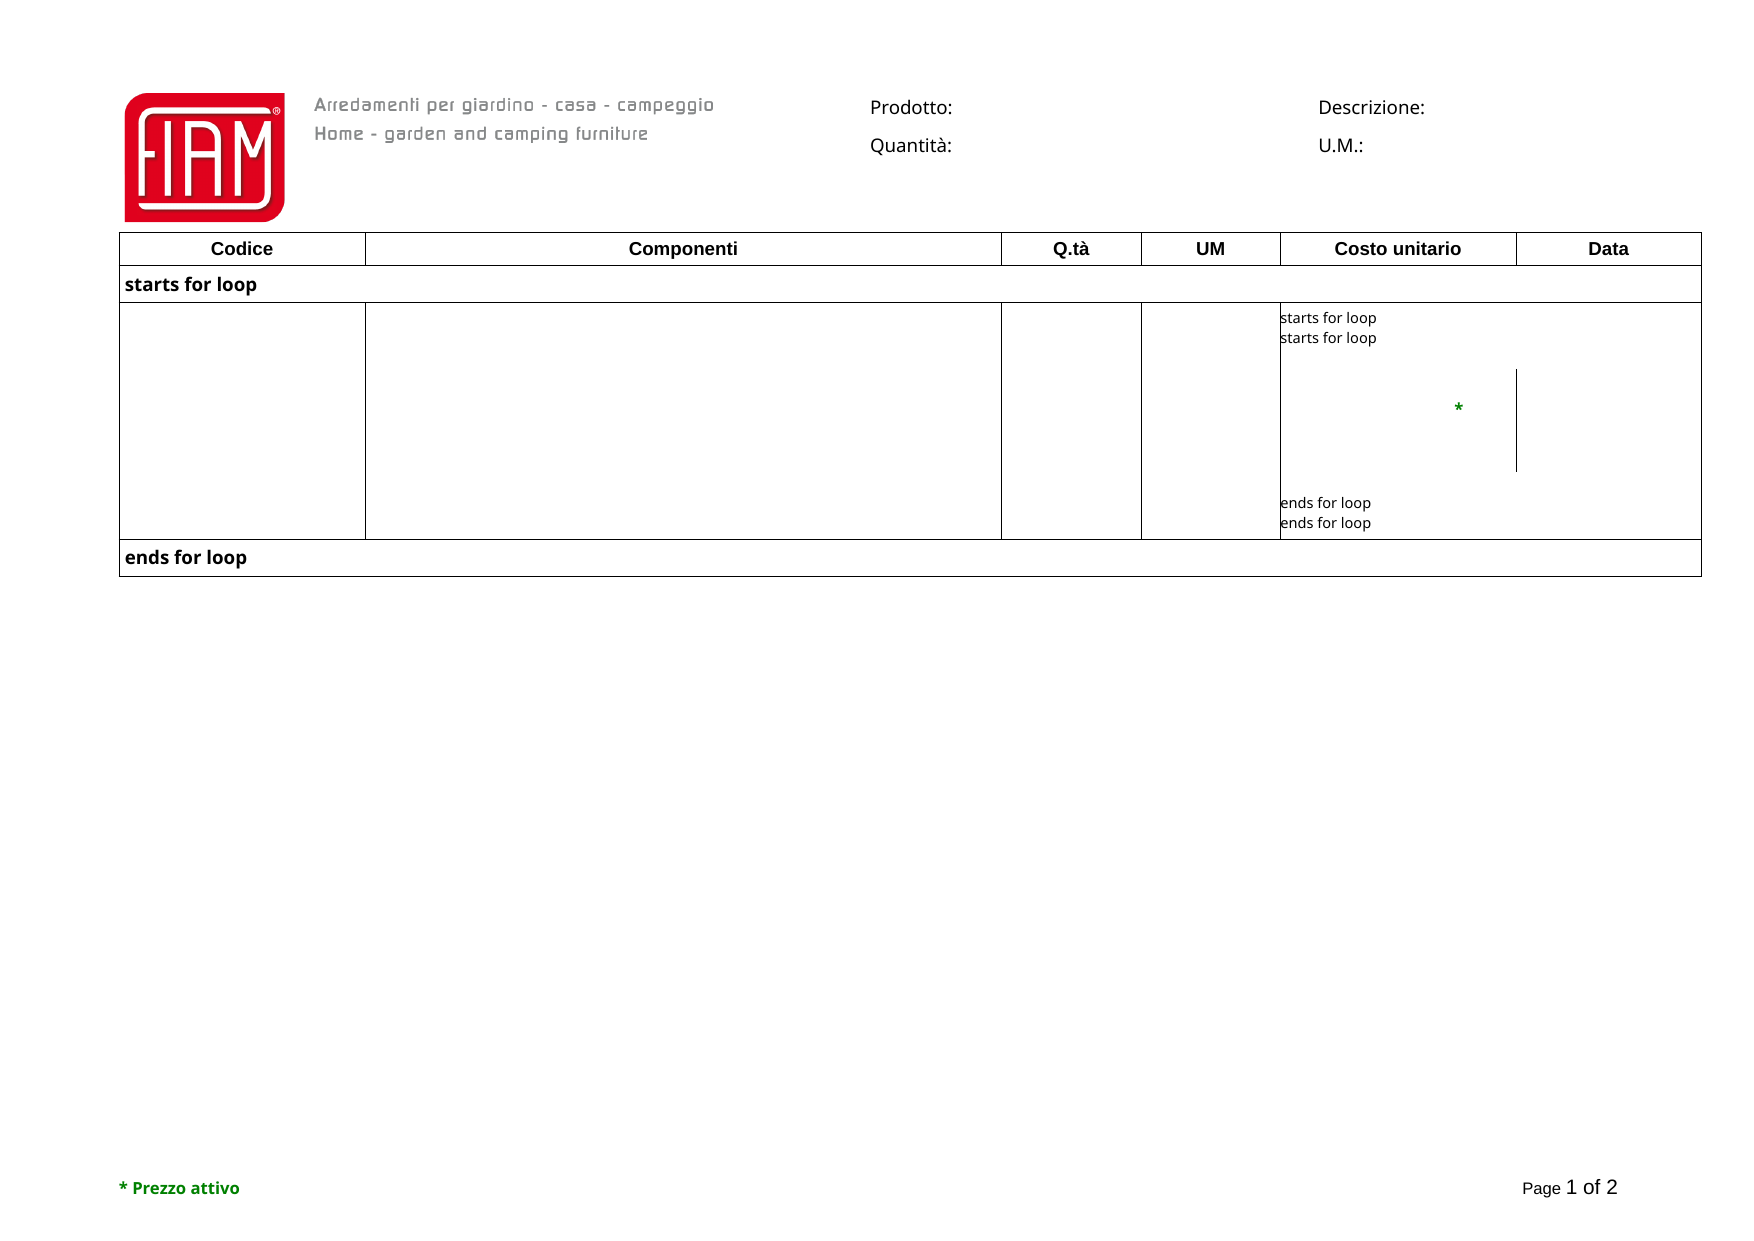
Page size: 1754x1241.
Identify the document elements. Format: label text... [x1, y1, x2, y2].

table_header <pricelist.price> <if test="pricelist.is_active">*</if> [1281, 369, 1503, 472]
table_header UM [1142, 233, 1280, 265]
text <for each="o in objects"> [119, 67, 1701, 87]
table_header Q.tà [1002, 233, 1141, 265]
table_header Prodotto:<setLang('it_IT')> <o.product_id.name> [864, 88, 1312, 126]
table_header [119, 88, 864, 232]
table_header [1504, 369, 1516, 472]
picture [124, 93, 715, 226]
table_header <formatLang(pricelist.date_quotation, date=True) if pricelist.date_quotation else "???"> [1517, 369, 1701, 472]
table_cell starts for loop [120, 266, 1701, 302]
table_cell <item.product_uom.name> [1142, 303, 1280, 539]
table_header Costo unitario [1281, 233, 1516, 265]
table_header Descrizione: <o.name> [1313, 88, 1701, 126]
table_header Data [1517, 233, 1701, 265]
table_header Codice [120, 233, 365, 265]
table_cell Quantità: <o.product_qty> [864, 126, 1312, 232]
table_cell <item.product_id.name> [366, 303, 1001, 539]
table_cell <item.product_id.default_code> [120, 303, 365, 539]
table_header Componenti [366, 233, 1001, 265]
table_cell <item.product_qty> [1002, 303, 1141, 539]
table_cell U.M.: <o.product_uom.name> [1313, 126, 1701, 232]
table_cell ends for loop [120, 540, 1701, 576]
table_cell starts for loop starts for loop <if test="pricelist.is_active"> </if> ends for loop ends for loop [1281, 303, 1701, 539]
